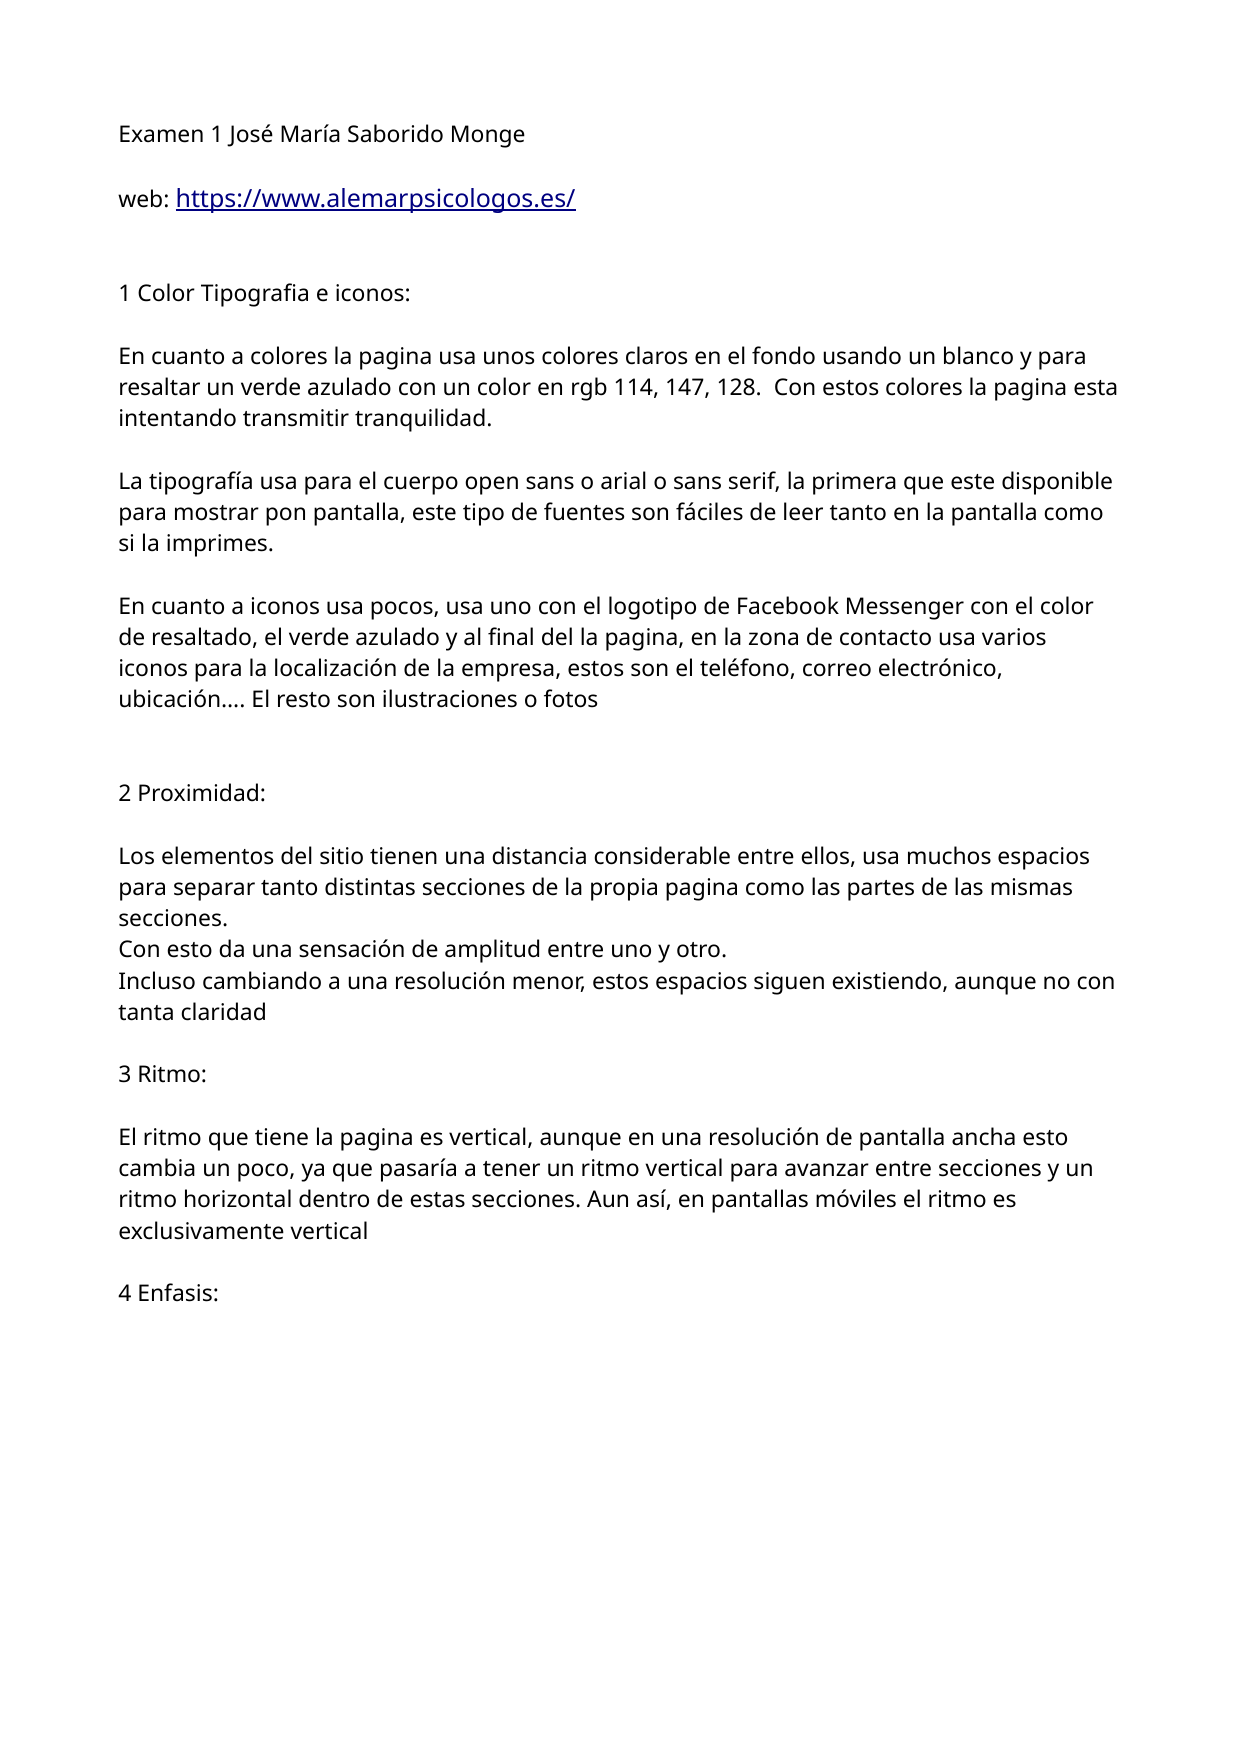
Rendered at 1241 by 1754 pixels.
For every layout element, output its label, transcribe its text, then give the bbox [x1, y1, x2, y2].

text web: https://www.alemarpsicologos.es/ [118, 181, 1122, 215]
text Con esto da una sensación de amplitud entre uno y otro. [118, 933, 1122, 965]
text 1 Color Tipografia e iconos: [118, 277, 1122, 308]
text La tipografía usa para el cuerpo open sans o arial o sans serif, la primera que este disponible para mostrar pon pantalla, este tipo de fuentes son fáciles de leer tanto en la pantalla como si la imprimes. [118, 465, 1122, 558]
text 4 Enfasis: [118, 1277, 1122, 1308]
text Incluso cambiando a una resolución menor, estos espacios siguen existiendo, aunque no con tanta claridad [118, 965, 1122, 1027]
text El ritmo que tiene la pagina es vertical, aunque en una resolución de pantalla ancha esto cambia un poco, ya que pasaría a tener un ritmo vertical para avanzar entre secciones y un ritmo horizontal dentro de estas secciones. Aun así, en pantallas móviles el ritmo es exclusivamente vertical [118, 1121, 1122, 1246]
text Examen 1 José María Saborido Monge [118, 118, 1122, 149]
text Los elementos del sitio tienen una distancia considerable entre ellos, usa muchos espacios para separar tanto distintas secciones de la propia pagina como las partes de las mismas secciones. [118, 840, 1122, 933]
text 2 Proximidad: [118, 777, 1122, 808]
text En cuanto a colores la pagina usa unos colores claros en el fondo usando un blanco y para resaltar un verde azulado con un color en rgb 114, 147, 128. Con estos colores la pagina esta intentando transmitir tranquilidad. [118, 340, 1122, 433]
text 3 Ritmo: [118, 1058, 1122, 1090]
text En cuanto a iconos usa pocos, usa uno con el logotipo de Facebook Messenger con el color de resaltado, el verde azulado y al final del la pagina, en la zona de contacto usa varios iconos para la localización de la empresa, estos son el teléfono, correo electrónico, ubicación…. El resto son ilustraciones o fotos [118, 590, 1122, 715]
